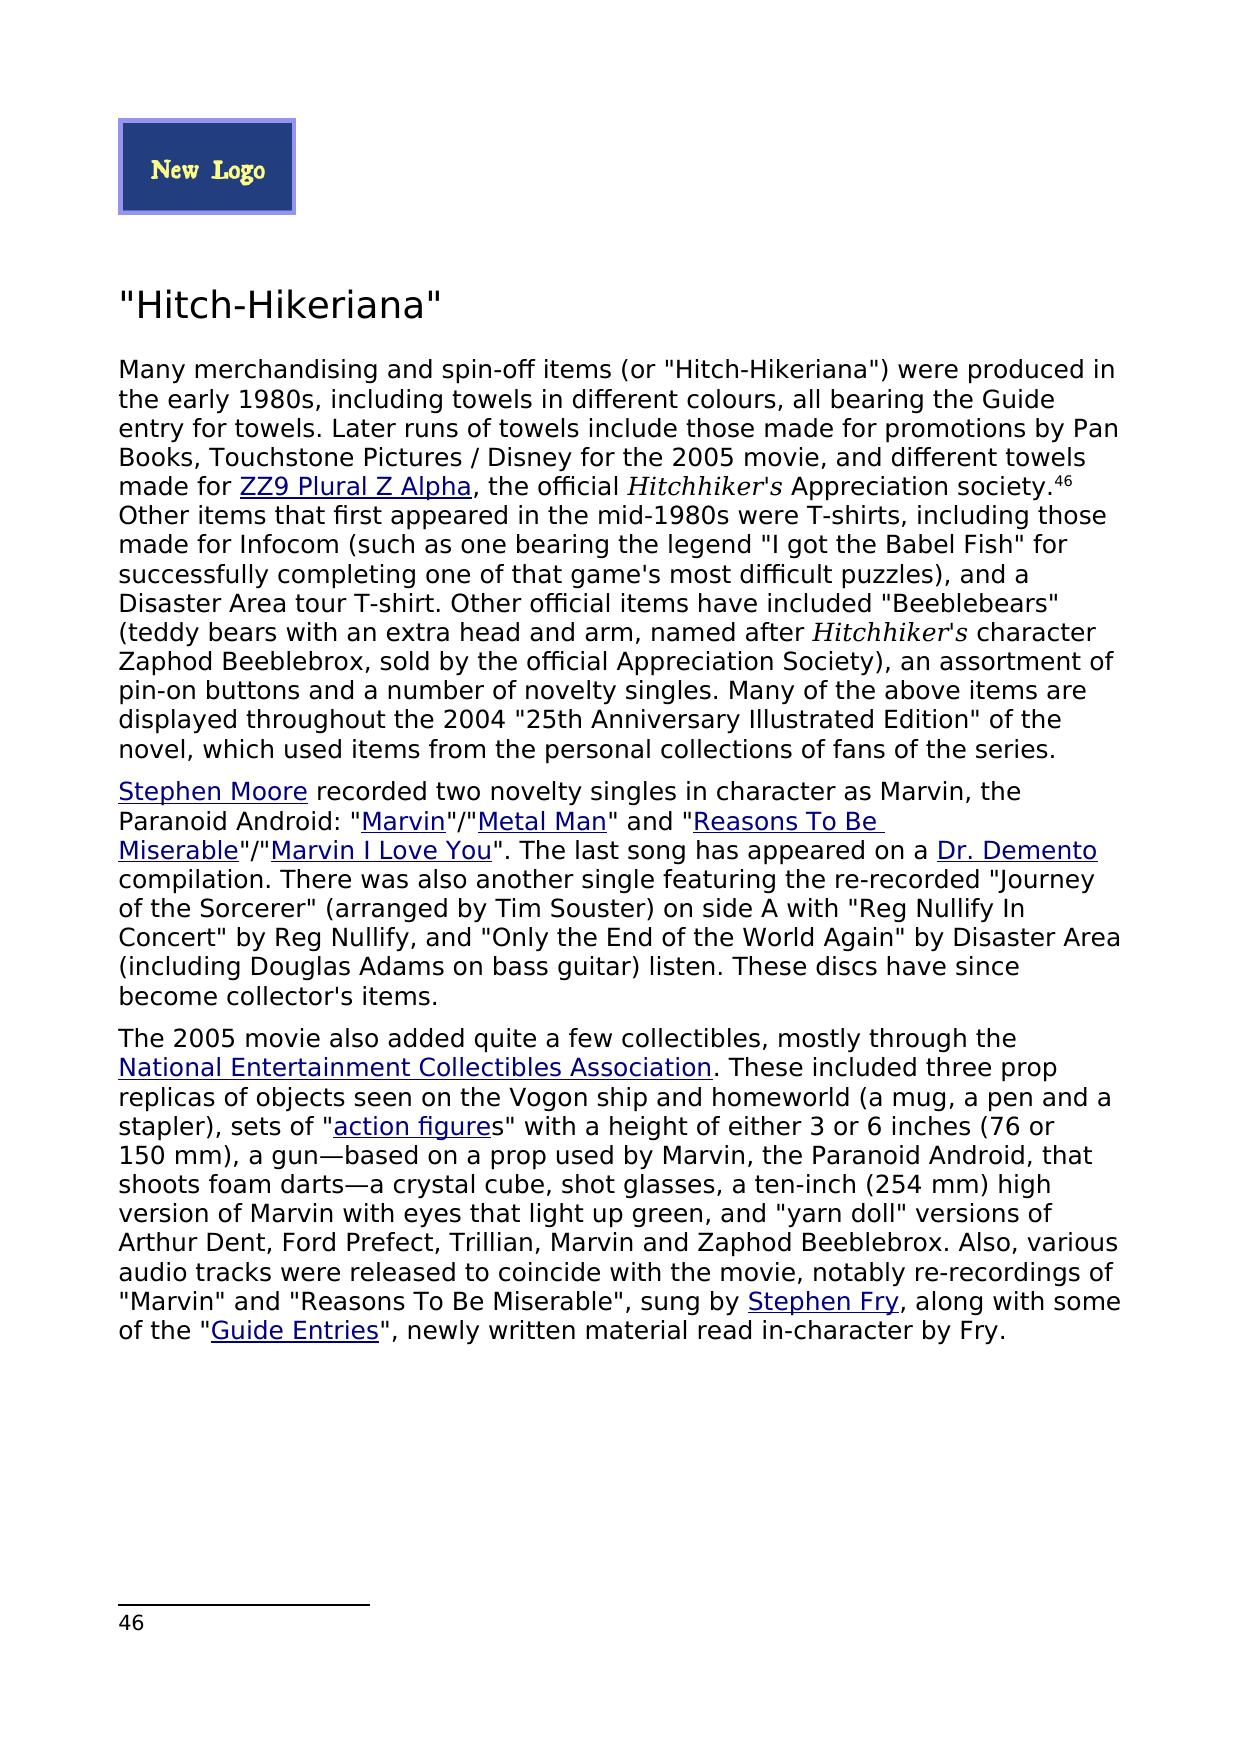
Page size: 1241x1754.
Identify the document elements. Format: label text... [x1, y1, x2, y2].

picture [118, 118, 296, 215]
text Stephen Moore recorded two novelty singles in character as Marvin, the Paranoid Android: "Marvin"/"Metal Man" and "Reasons To Be Miserable"/"Marvin I Love You". The last song has appeared on a Dr. Demento compilation. There was also another single featuring the re-recorded "Journey of the Sorcerer" (arranged by Tim Souster) on side A with "Reg Nullify In Concert" by Reg Nullify, and "Only the End of the World Again" by Disaster Area (including Douglas Adams on bass guitar) listen. These discs have since become collector's items. [118, 777, 1122, 1011]
text The 2005 movie also added quite a few collectibles, mostly through the National Entertainment Collectibles Association. These included three prop replicas of objects seen on the Vogon ship and homeworld (a mug, a pen and a stapler), sets of "action figures" with a height of either 3 or 6 inches (76 or 150 mm), a gun—based on a prop used by Marvin, the Paranoid Android, that shoots foam darts—a crystal cube, shot glasses, a ten-inch (254 mm) high version of Marvin with eyes that light up green, and "yarn doll" versions of Arthur Dent, Ford Prefect, Trillian, Marvin and Zaphod Beeblebrox. Also, various audio tracks were released to coincide with the movie, notably re-recordings of "Marvin" and "Reasons To Be Miserable", sung by Stephen Fry, along with some of the "Guide Entries", newly written material read in-character by Fry. [118, 1024, 1122, 1345]
text Many merchandising and spin-off items (or "Hitch-Hikeriana") were produced in the early 1980s, including towels in different colours, all bearing the Guide entry for towels. Later runs of towels include those made for promotions by Pan Books, Touchstone Pictures / Disney for the 2005 movie, and different towels made for ZZ9 Plural Z Alpha, the official Hitchhiker's Appreciation society. Other items that first appeared in the mid-1980s were T-shirts, including those made for Infocom (such as one bearing the legend "I got the Babel Fish" for successfully completing one of that game's most difficult puzzles), and a Disaster Area tour T-shirt. Other official items have included "Beeblebears" (teddy bears with an extra head and arm, named after Hitchhiker's character Zaphod Beeblebrox, sold by the official Appreciation Society), an assortment of pin-on buttons and a number of novelty singles. Many of the above items are displayed throughout the 2004 "25th Anniversary Illustrated Edition" of the novel, which used items from the personal collections of fans of the series. [118, 356, 1122, 764]
subtitle "Hitch-Hikeriana" [118, 283, 1122, 327]
